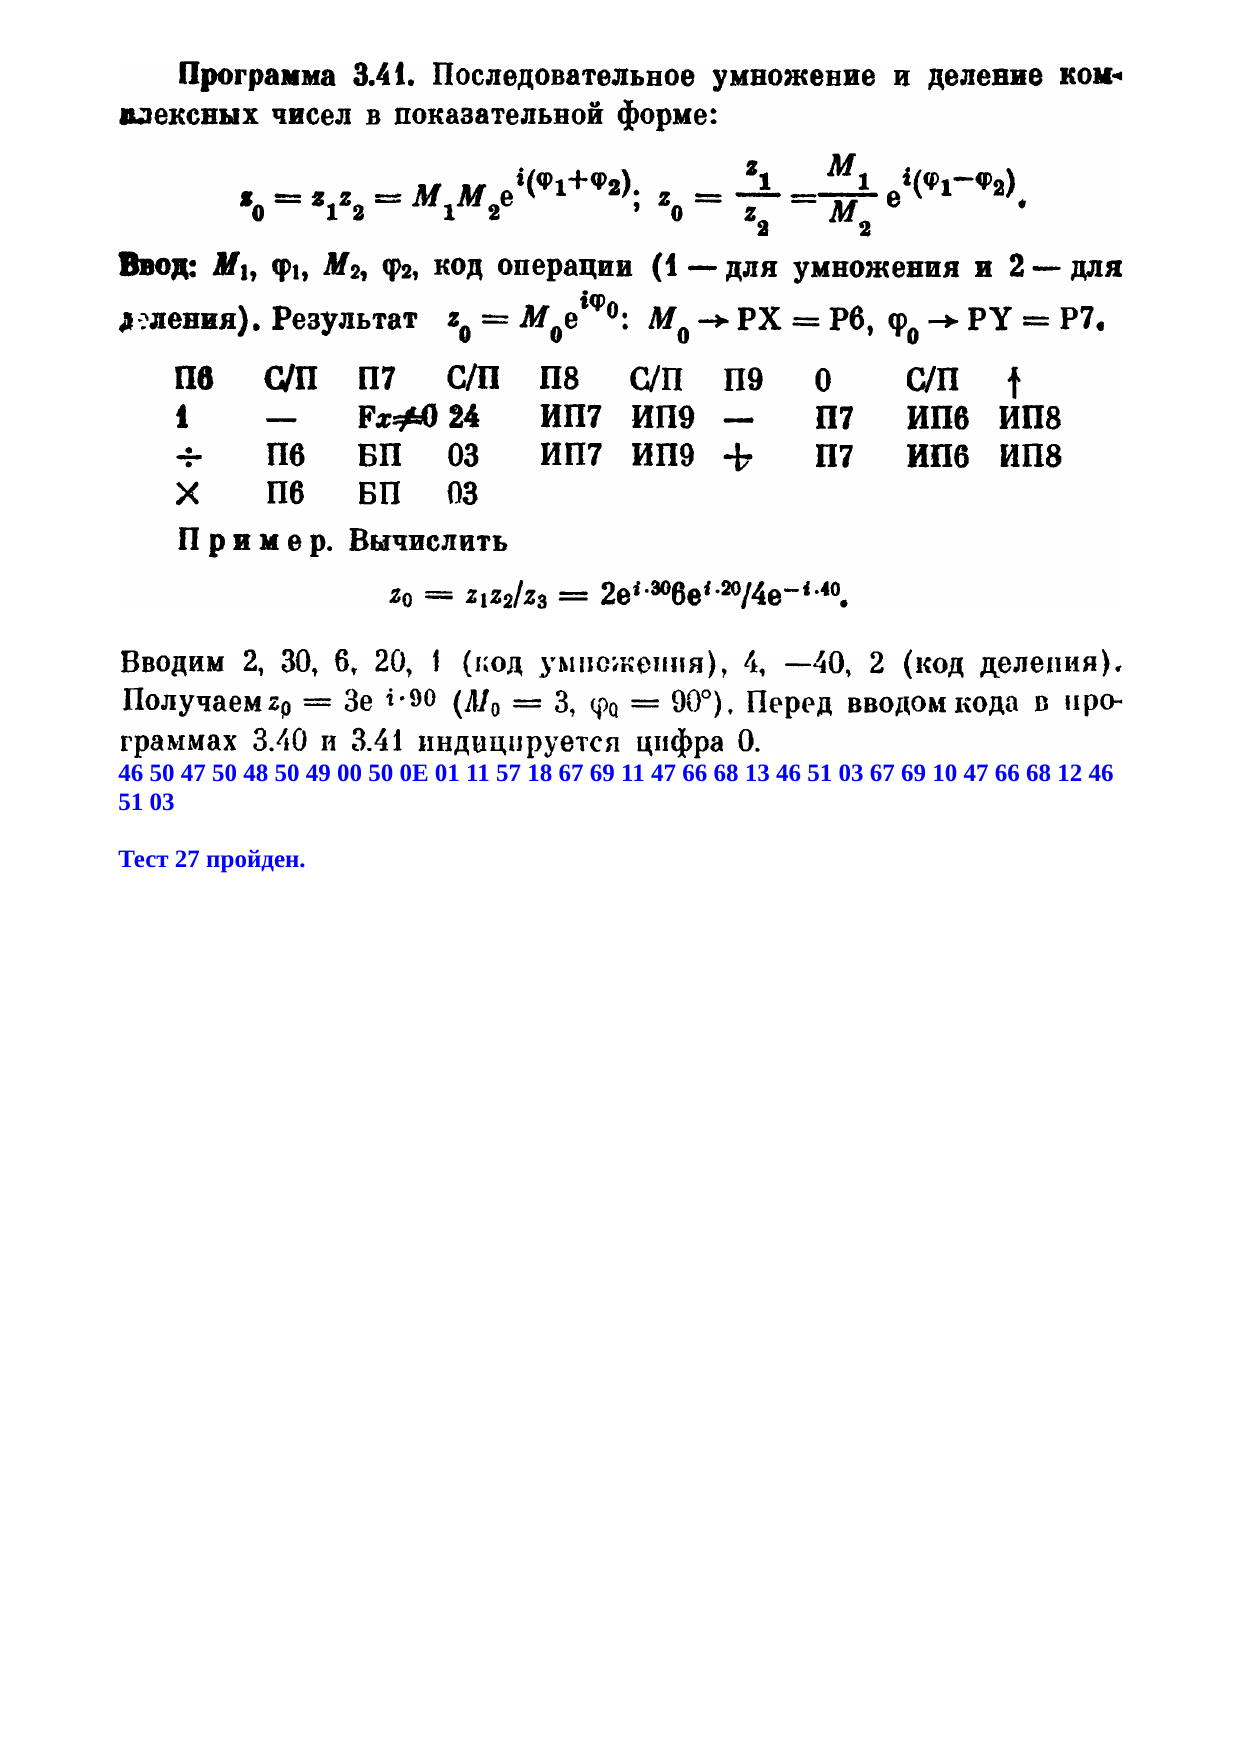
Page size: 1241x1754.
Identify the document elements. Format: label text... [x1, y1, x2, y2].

picture [118, 649, 1123, 759]
picture [118, 59, 1123, 609]
text Тест 27 пройден. [118, 844, 1122, 873]
text 46 50 47 50 48 50 49 00 50 0E 01 11 57 18 67 69 11 47 66 68 13 46 51 03 67 69 10 47 66 68 12 46 51 03 [118, 759, 1122, 816]
